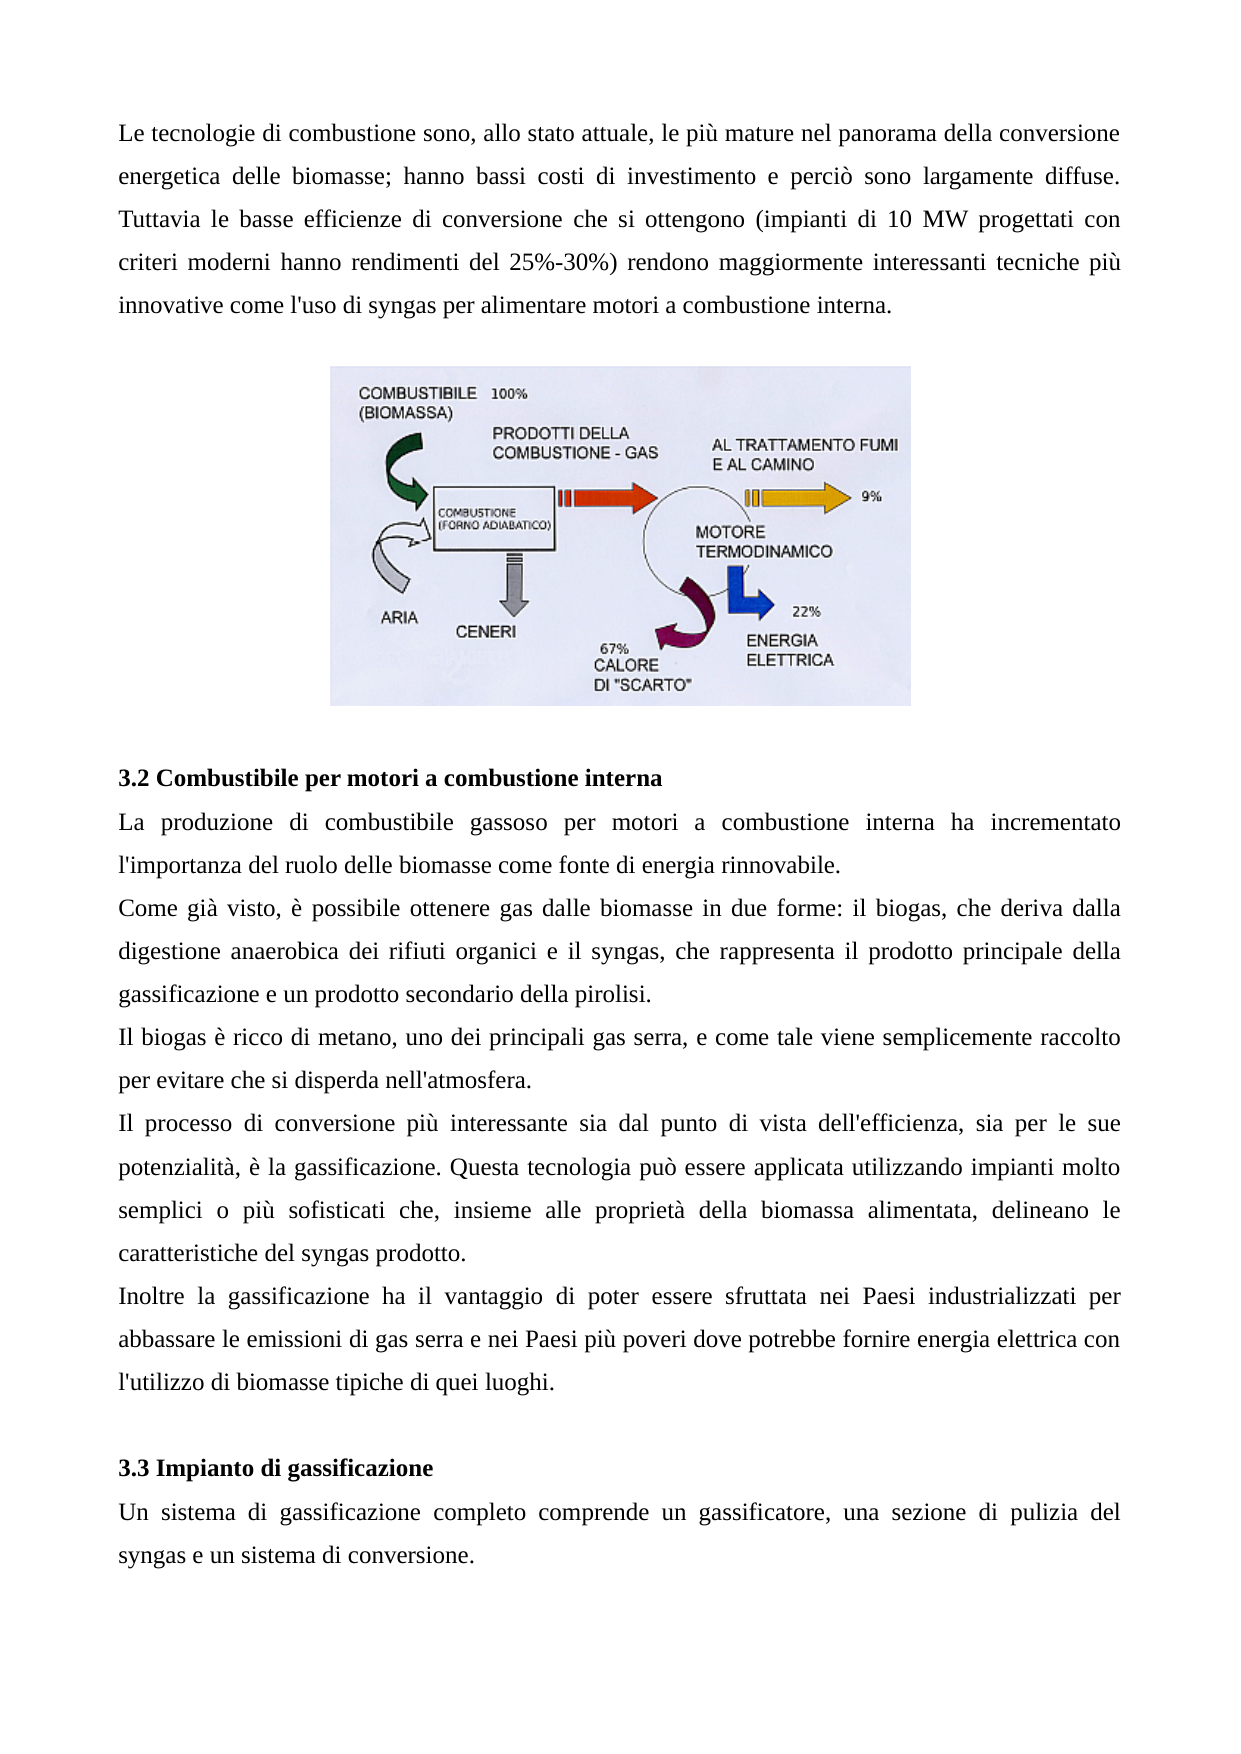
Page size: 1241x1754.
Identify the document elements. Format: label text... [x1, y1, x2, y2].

text 3.3 Impianto di gassificazione [118, 1453, 1122, 1482]
text Le tecnologie di combustione sono, allo stato attuale, le più mature nel panorama della conversione energetica delle biomasse; hanno bassi costi di investimento e perciò sono largamente diffuse. Tuttavia le basse efficienze di conversione che si ottengono (impianti di 10 MW progettati con criteri moderni hanno rendimenti del 25%-30%) rendono maggiormente interessanti tecniche più innovative come l'uso di syngas per alimentare motori a combustione interna. [118, 118, 1122, 319]
text Un sistema di gassificazione completo comprende un gassificatore, una sezione di pulizia del syngas e un sistema di conversione. [118, 1497, 1122, 1568]
text Il processo di conversione più interessante sia dal punto di vista dell'efficienza, sia per le sue potenzialità, è la gassificazione. Questa tecnologia può essere applicata utilizzando impianti molto semplici o più sofisticati che, insieme alle proprietà della biomassa alimentata, delineano le caratteristiche del syngas prodotto. [118, 1108, 1122, 1267]
text 3.2 Combustibile per motori a combustione interna [118, 763, 1122, 792]
text Come già visto, è possibile ottenere gas dalle biomasse in due forme: il biogas, che deriva dalla digestione anaerobica dei rifiuti organici e il syngas, che rappresenta il prodotto principale della gassificazione e un prodotto secondario della pirolisi. [118, 893, 1122, 1008]
text La produzione di combustibile gassoso per motori a combustione interna ha incrementato l'importanza del ruolo delle biomasse come fonte di energia rinnovabile. [118, 807, 1122, 878]
picture [329, 365, 911, 706]
text Il biogas è ricco di metano, uno dei principali gas serra, e come tale viene semplicemente raccolto per evitare che si disperda nell'atmosfera. [118, 1022, 1122, 1094]
text Inoltre la gassificazione ha il vantaggio di poter essere sfruttata nei Paesi industrializzati per abbassare le emissioni di gas serra e nei Paesi più poveri dove potrebbe fornire energia elettrica con l'utilizzo di biomasse tipiche di quei luoghi. [118, 1281, 1122, 1396]
